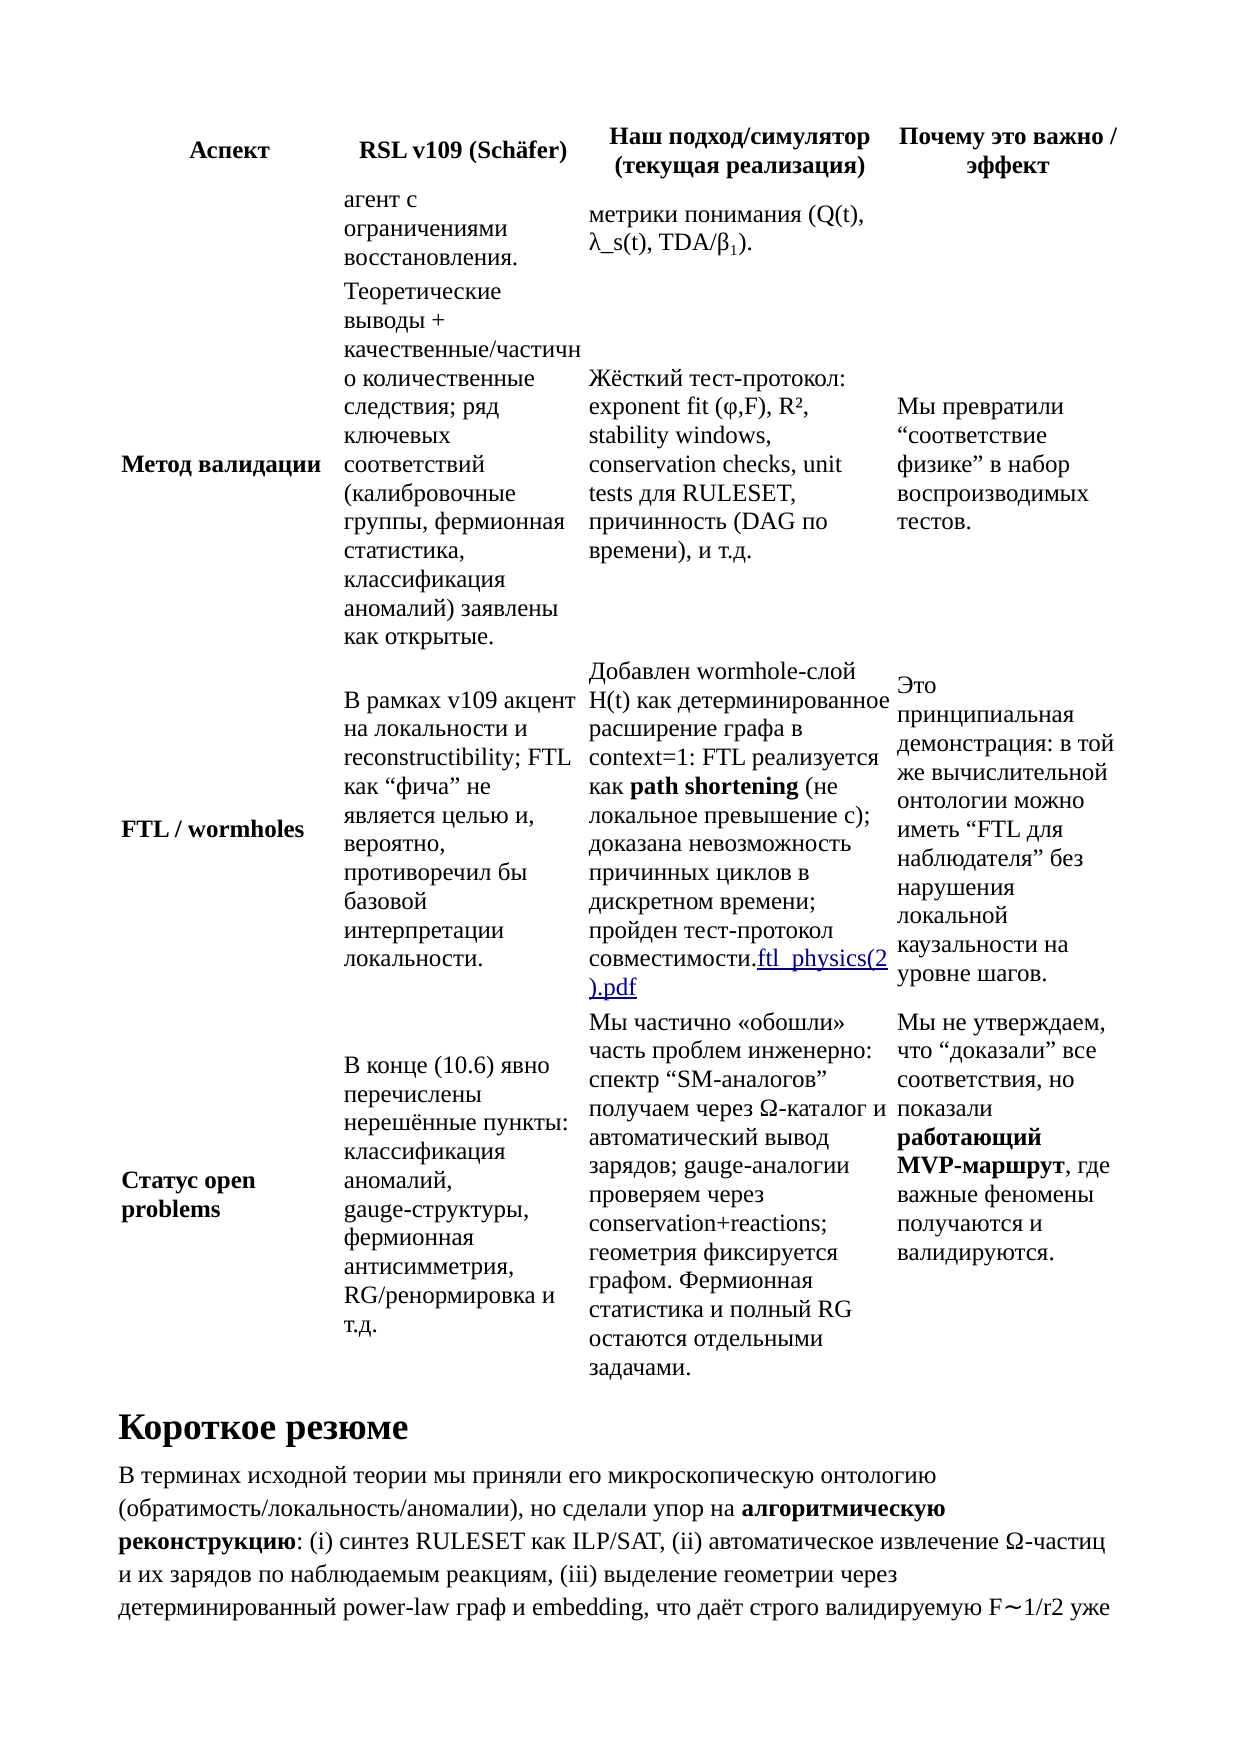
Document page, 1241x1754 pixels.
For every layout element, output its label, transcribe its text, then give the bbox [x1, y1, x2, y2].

table_cell метрики понимания (Q(t), λ_s(t), TDA/β₁). [586, 181, 894, 273]
table_cell Мы частично «обошли» часть проблем инженерно: спектр “SM‑аналогов” получаем через Ω‑каталог и автоматический вывод зарядов; gauge‑аналогии проверяем через conservation+reactions; геометрия фиксируется графом. Фермионная статистика и полный RG остаются отдельными задачами. [586, 1004, 894, 1383]
table_cell Это принципиальная демонстрация: в той же вычислительной онтологии можно иметь “FTL для наблюдателя” без нарушения локальной каузальности на уровне шагов. [894, 653, 1122, 1004]
table_cell Мы превратили “соответствие физике” в набор воспроизводимых тестов. [894, 274, 1122, 653]
table_header Почему это важно / эффект [894, 118, 1122, 181]
subtitle Короткое резюме [118, 1404, 1122, 1447]
table_header Аспект [118, 118, 341, 181]
table_cell [894, 181, 1122, 273]
table_cell Статус open problems [118, 1004, 341, 1383]
table_cell В конце (10.6) явно перечислены нерешённые пункты: классификация аномалий, gauge‑структуры, фермионная антисимметрия, RG/ренормировка и т.д. [341, 1004, 586, 1383]
table_cell FTL / wormholes [118, 653, 341, 1004]
table_cell Жёсткий тест‑протокол: exponent fit (φ,F), R², stability windows, conservation checks, unit tests для RULESET, причинность (DAG по времени), и т.д. [586, 274, 894, 653]
table_header Наш подход/симулятор (текущая реализация) [586, 118, 894, 181]
table_cell Мы не утверждаем, что “доказали” все соответствия, но показали работающий MVP‑маршрут, где важные феномены получаются и валидируются. [894, 1004, 1122, 1383]
table_cell Добавлен wormhole‑слой H(t) как детерминированное расширение графа в context=1: FTL реализуется как path shortening (не локальное превышение c); доказана невозможность причинных циклов в дискретном времени; пройден тест‑протокол совместимости.ftl_physics(2).pdf [586, 653, 894, 1004]
table_cell В рамках v109 акцент на локальности и reconstructibility; FTL как “фича” не является целью и, вероятно, противоречил бы базовой интерпретации локальности. [341, 653, 586, 1004]
table_cell Теоретические выводы + качественные/частично количественные следствия; ряд ключевых соответствий (калибровочные группы, фермионная статистика, классификация аномалий) заявлены как открытые. [341, 274, 586, 653]
table_cell Метод валидации [118, 274, 341, 653]
table_cell [118, 181, 341, 273]
text В терминах исходной теории мы приняли его микроскопическую онтологию (обратимость/локальность/аномалии), но сделали упор на алгоритмическую реконструкцию: (i) синтез RULESET как ILP/SAT, (ii) автоматическое извлечение Ω‑частиц и их зарядов по наблюдаемым реакциям, (iii) выделение геометрии через детерминированный power‑law граф и embedding, что даёт строго валидируемую F∼1/r2 уже [118, 1460, 1122, 1621]
table_header RSL v109 (Schäfer) [341, 118, 586, 181]
table_cell агент с ограничениями восстановления. [341, 181, 586, 273]
